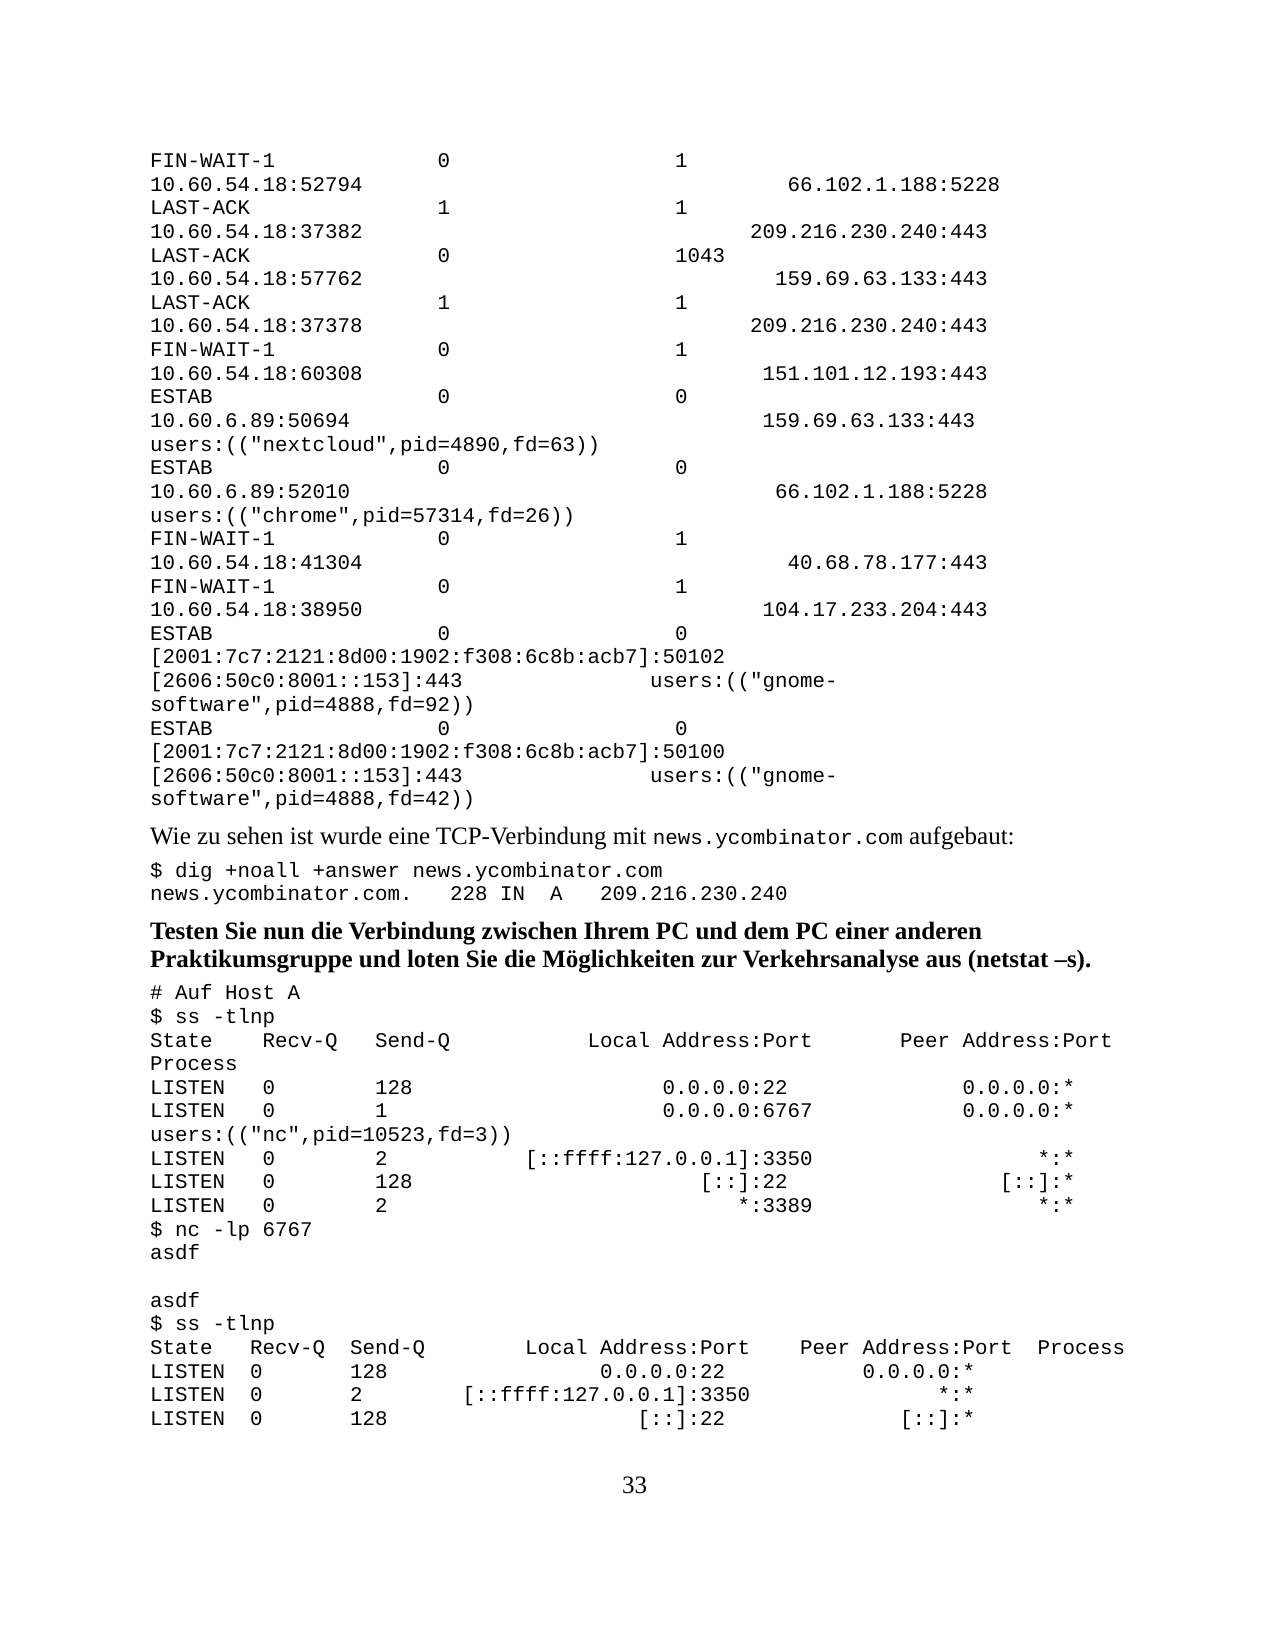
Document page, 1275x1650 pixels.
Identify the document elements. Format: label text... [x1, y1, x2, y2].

text LISTEN 0 2 *:3389 *:* [150, 1195, 1125, 1219]
text LISTEN 0 128 [::]:22 [::]:* [150, 1408, 1125, 1432]
text Wie zu sehen ist wurde eine TCP-Verbindung mit news.ycombinator.com aufgebaut: [150, 821, 1125, 851]
text $ ss -tlnp [150, 1006, 1125, 1029]
text FIN-WAIT-1 0 1 10.60.54.18:41304 40.68.78.177:443 [150, 528, 1125, 576]
text Testen Sie nun die Verbindung zwischen Ihrem PC und dem PC einer anderen Praktikumsgruppe und loten Sie die Möglichkeiten zur Verkehrsanalyse aus (netstat –s). [150, 916, 1125, 973]
text LAST-ACK 1 1 10.60.54.18:37382 209.216.230.240:443 [150, 197, 1125, 244]
text asdf [150, 1242, 1125, 1266]
text State Recv-Q Send-Q Local Address:Port Peer Address:Port Process [150, 1337, 1125, 1361]
text LISTEN 0 128 [::]:22 [::]:* [150, 1171, 1125, 1195]
text LISTEN 0 128 0.0.0.0:22 0.0.0.0:* [150, 1077, 1125, 1101]
text ESTAB 0 0 [2001:7c7:2121:8d00:1902:f308:6c8b:acb7]:50100 [2606:50c0:8001::153]:443 users:(("gnome-software",pid=4888,fd=42)) [150, 717, 1125, 812]
text FIN-WAIT-1 0 1 10.60.54.18:52794 66.102.1.188:5228 [150, 150, 1125, 197]
text $ dig +noall +answer news.ycombinator.com [150, 859, 1125, 883]
text FIN-WAIT-1 0 1 10.60.54.18:38950 104.17.233.204:443 [150, 576, 1125, 623]
text LISTEN 0 2 [::ffff:127.0.0.1]:3350 *:* [150, 1148, 1125, 1171]
text $ nc -lp 6767 [150, 1219, 1125, 1242]
text ESTAB 0 0 10.60.6.89:52010 66.102.1.188:5228 users:(("chrome",pid=57314,fd=26)) [150, 457, 1125, 528]
text LISTEN 0 2 [::ffff:127.0.0.1]:3350 *:* [150, 1384, 1125, 1408]
text $ ss -tlnp [150, 1313, 1125, 1337]
text LAST-ACK 0 1043 10.60.54.18:57762 159.69.63.133:443 [150, 244, 1125, 292]
text ESTAB 0 0 10.60.6.89:50694 159.69.63.133:443 users:(("nextcloud",pid=4890,fd=63)) [150, 386, 1125, 457]
text FIN-WAIT-1 0 1 10.60.54.18:60308 151.101.12.193:443 [150, 339, 1125, 386]
text news.ycombinator.com. 228 IN A 209.216.230.240 [150, 883, 1125, 907]
text ESTAB 0 0 [2001:7c7:2121:8d00:1902:f308:6c8b:acb7]:50102 [2606:50c0:8001::153]:443 users:(("gnome-software",pid=4888,fd=92)) [150, 623, 1125, 717]
text LISTEN 0 1 0.0.0.0:6767 0.0.0.0:* users:(("nc",pid=10523,fd=3)) [150, 1101, 1125, 1148]
text LISTEN 0 128 0.0.0.0:22 0.0.0.0:* [150, 1361, 1125, 1384]
text # Auf Host A [150, 982, 1125, 1006]
text LAST-ACK 1 1 10.60.54.18:37378 209.216.230.240:443 [150, 292, 1125, 339]
text asdf [150, 1290, 1125, 1313]
text State Recv-Q Send-Q Local Address:Port Peer Address:Port Process [150, 1029, 1125, 1077]
